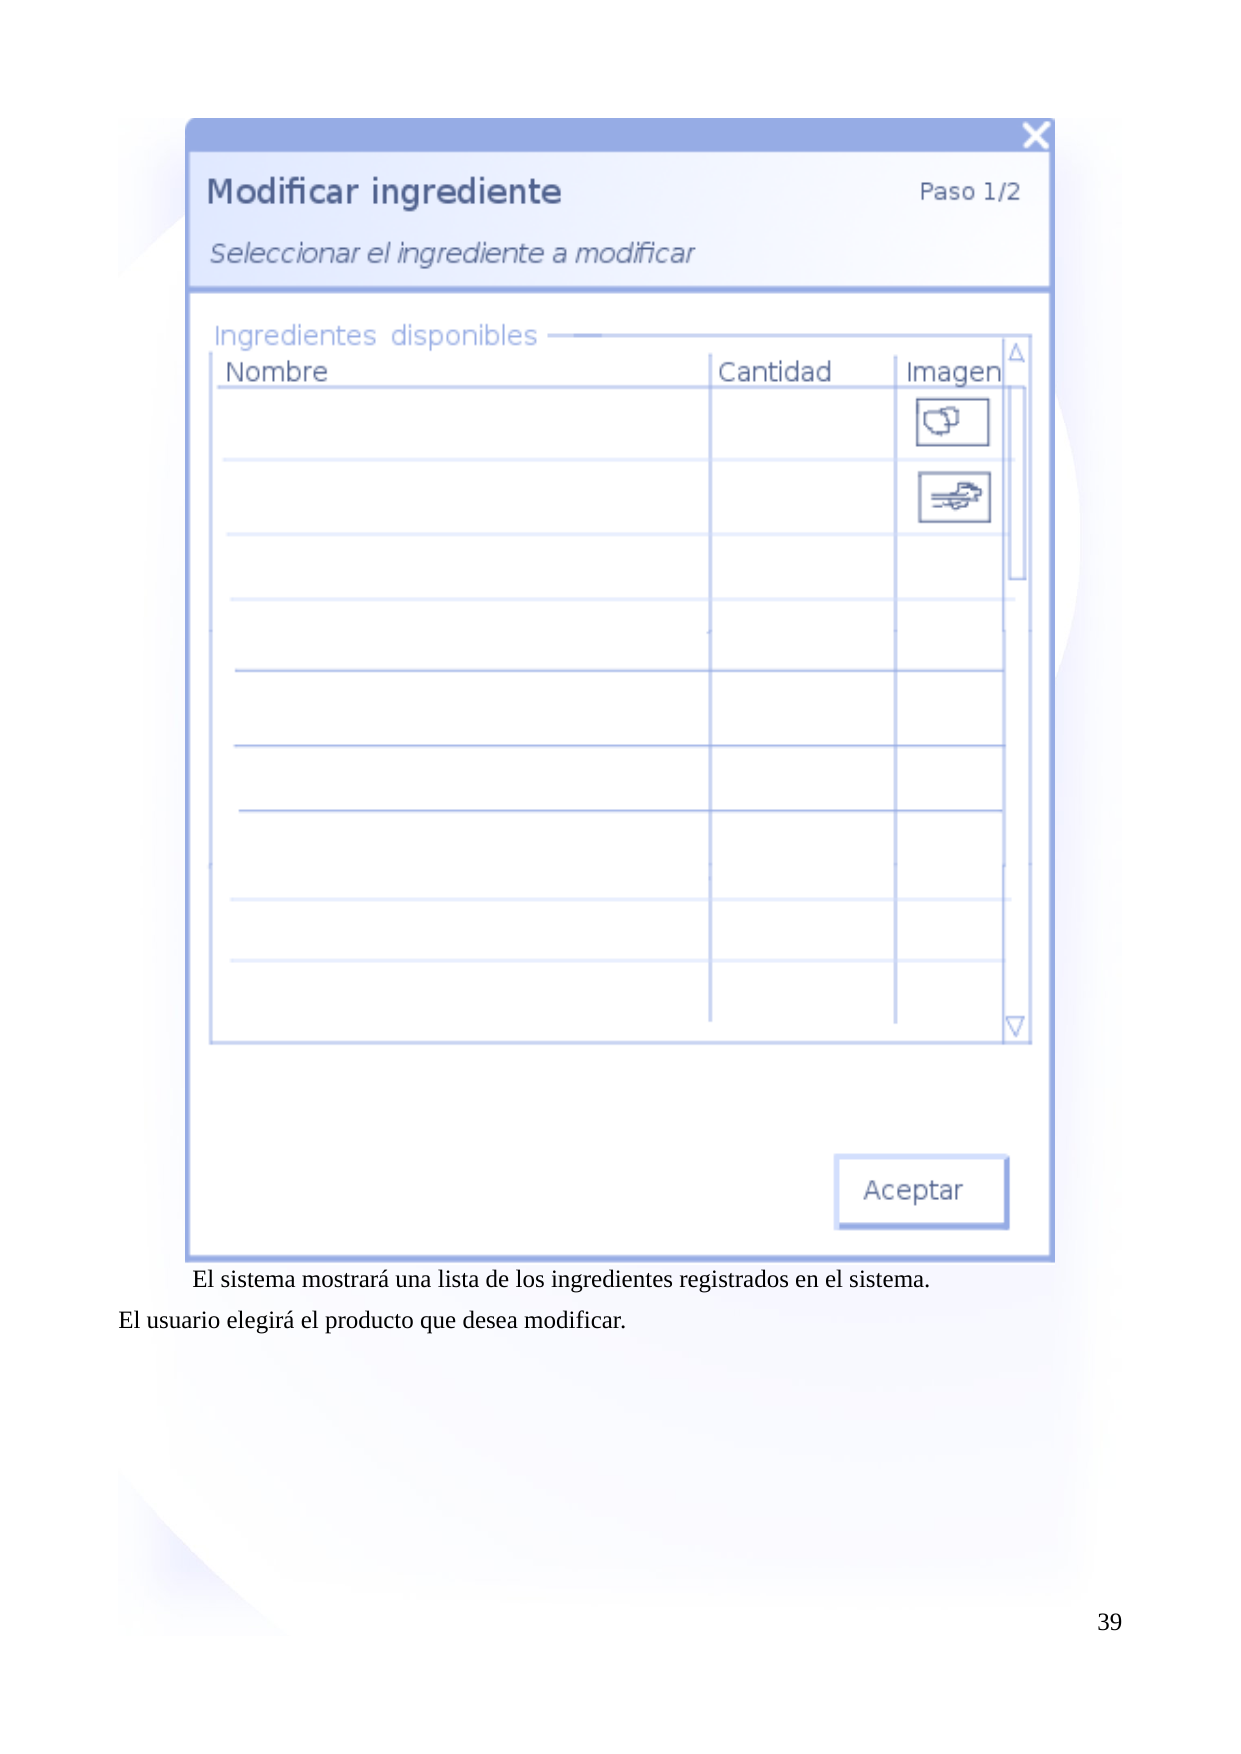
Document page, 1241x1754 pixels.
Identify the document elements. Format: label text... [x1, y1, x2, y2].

picture [118, 1293, 1122, 1305]
text El sistema mostrará una lista de los ingredientes registrados en el sistema. [118, 621, 1122, 1293]
picture [118, 118, 1122, 1265]
text El usuario elegirá el producto que desea modificar. [118, 1305, 1122, 1334]
picture [118, 1334, 1122, 1636]
